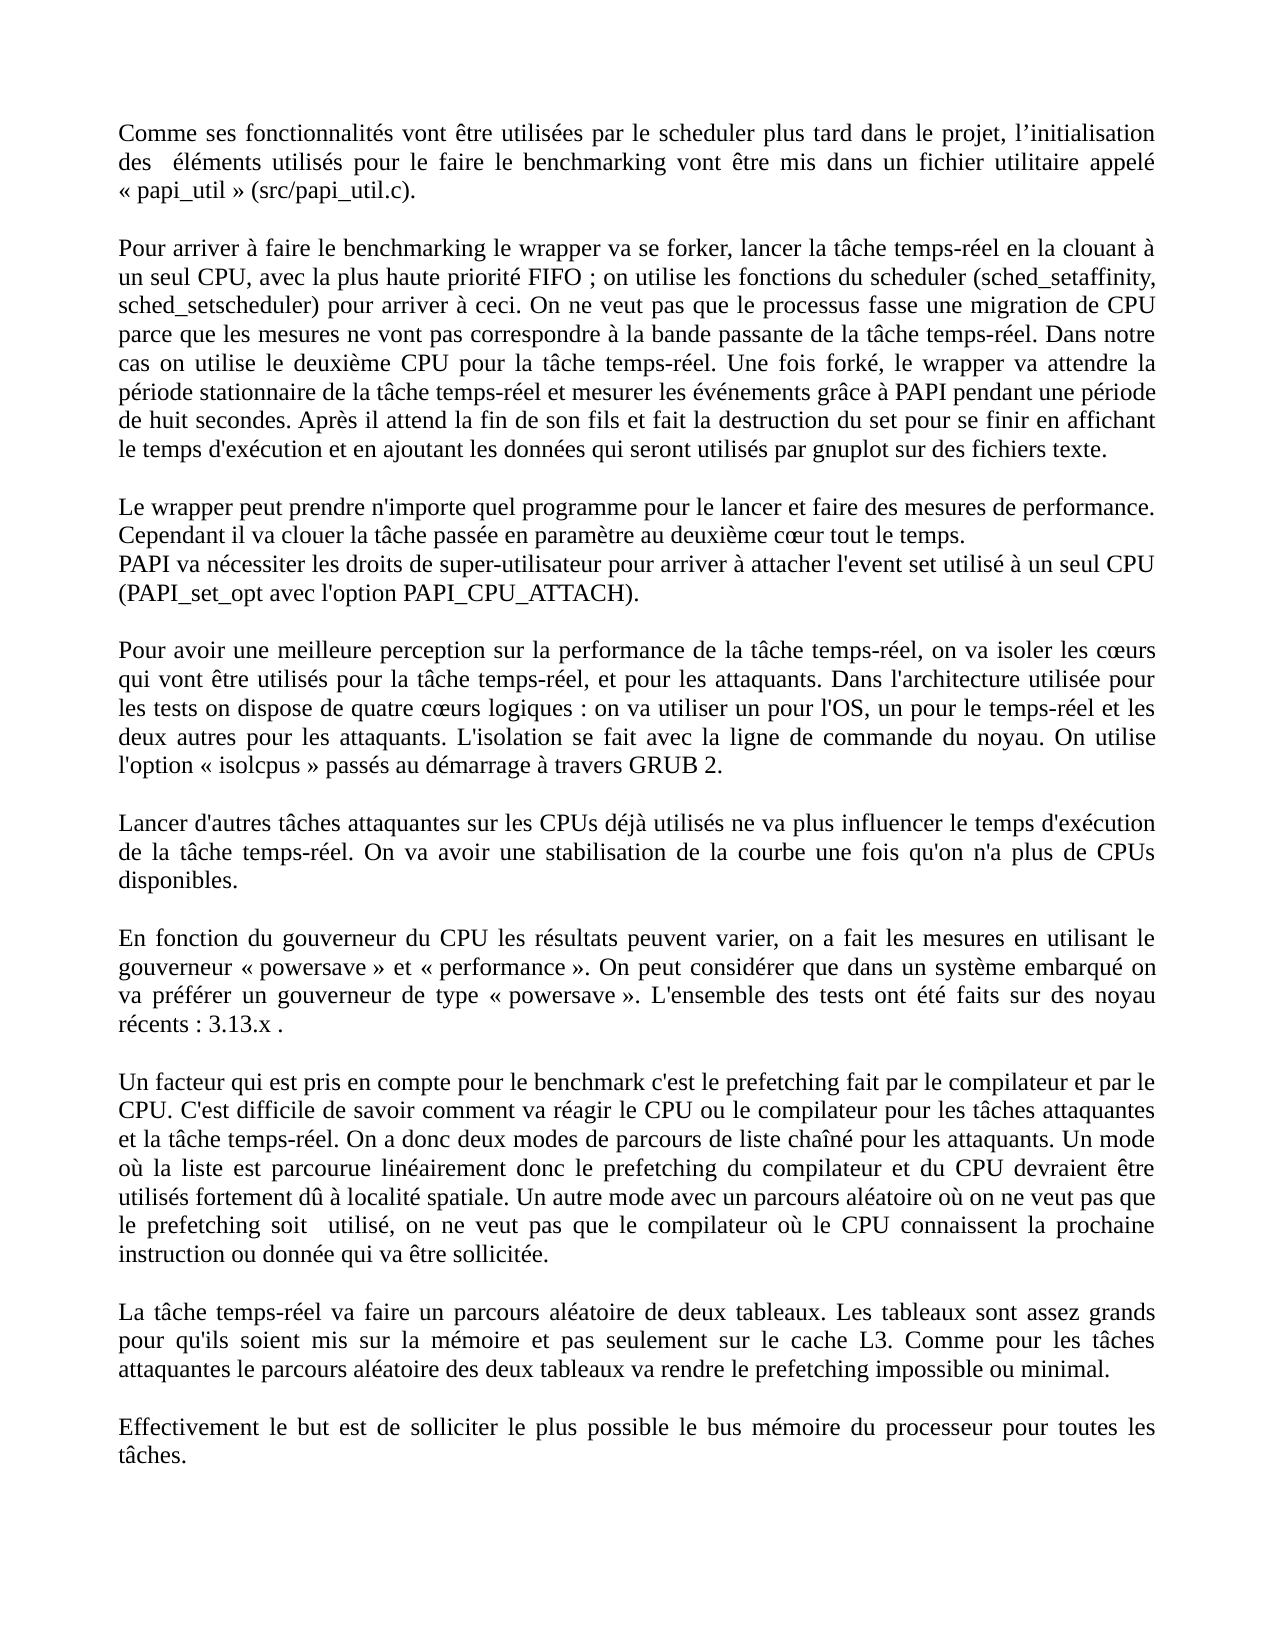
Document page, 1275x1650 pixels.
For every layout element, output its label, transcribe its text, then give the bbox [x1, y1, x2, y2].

text Pour arriver à faire le benchmarking le wrapper va se forker, lancer la tâche temps-réel en la clouant à un seul CPU, avec la plus haute priorité FIFO ; on utilise les fonctions du scheduler (sched_setaffinity, sched_setscheduler) pour arriver à ceci. On ne veut pas que le processus fasse une migration de CPU parce que les mesures ne vont pas correspondre à la bande passante de la tâche temps-réel. Dans notre cas on utilise le deuxième CPU pour la tâche temps-réel. Une fois forké, le wrapper va attendre la période stationnaire de la tâche temps-réel et mesurer les événements grâce à PAPI pendant une période de huit secondes. Après il attend la fin de son fils et fait la destruction du set pour se finir en affichant le temps d'exécution et en ajoutant les données qui seront utilisés par gnuplot sur des fichiers texte. [118, 233, 1157, 463]
text Un facteur qui est pris en compte pour le benchmark c'est le prefetching fait par le compilateur et par le CPU. C'est difficile de savoir comment va réagir le CPU ou le compilateur pour les tâches attaquantes et la tâche temps-réel. On a donc deux modes de parcours de liste chaîné pour les attaquants. Un mode où la liste est parcourue linéairement donc le prefetching du compilateur et du CPU devraient être utilisés fortement dû à localité spatiale. Un autre mode avec un parcours aléatoire où on ne veut pas que le prefetching soit utilisé, on ne veut pas que le compilateur où le CPU connaissent la prochaine instruction ou donnée qui va être sollicitée. [118, 1067, 1157, 1268]
text Comme ses fonctionnalités vont être utilisées par le scheduler plus tard dans le projet, l’initialisation des éléments utilisés pour le faire le benchmarking vont être mis dans un fichier utilitaire appelé « papi_util » (src/papi_util.c). [118, 118, 1157, 204]
text Effectivement le but est de solliciter le plus possible le bus mémoire du processeur pour toutes les tâches. [118, 1412, 1157, 1469]
text En fonction du gouverneur du CPU les résultats peuvent varier, on a fait les mesures en utilisant le gouverneur « powersave » et « performance ». On peut considérer que dans un système embarqué on va préférer un gouverneur de type « powersave ». L'ensemble des tests ont été faits sur des noyau récents : 3.13.x . [118, 923, 1157, 1038]
text PAPI va nécessiter les droits de super-utilisateur pour arriver à attacher l'event set utilisé à un seul CPU (PAPI_set_opt avec l'option PAPI_CPU_ATTACH). [118, 549, 1157, 607]
text Lancer d'autres tâches attaquantes sur les CPUs déjà utilisés ne va plus influencer le temps d'exécution de la tâche temps-réel. On va avoir une stabilisation de la courbe une fois qu'on n'a plus de CPUs disponibles. [118, 808, 1157, 894]
text Le wrapper peut prendre n'importe quel programme pour le lancer et faire des mesures de performance. Cependant il va clouer la tâche passée en paramètre au deuxième cœur tout le temps. [118, 492, 1157, 549]
text Pour avoir une meilleure perception sur la performance de la tâche temps-réel, on va isoler les cœurs qui vont être utilisés pour la tâche temps-réel, et pour les attaquants. Dans l'architecture utilisée pour les tests on dispose de quatre cœurs logiques : on va utiliser un pour l'OS, un pour le temps-réel et les deux autres pour les attaquants. L'isolation se fait avec la ligne de commande du noyau. On utilise l'option « isolcpus » passés au démarrage à travers GRUB 2. [118, 636, 1157, 779]
text La tâche temps-réel va faire un parcours aléatoire de deux tableaux. Les tableaux sont assez grands pour qu'ils soient mis sur la mémoire et pas seulement sur le cache L3. Comme pour les tâches attaquantes le parcours aléatoire des deux tableaux va rendre le prefetching impossible ou minimal. [118, 1297, 1157, 1383]
